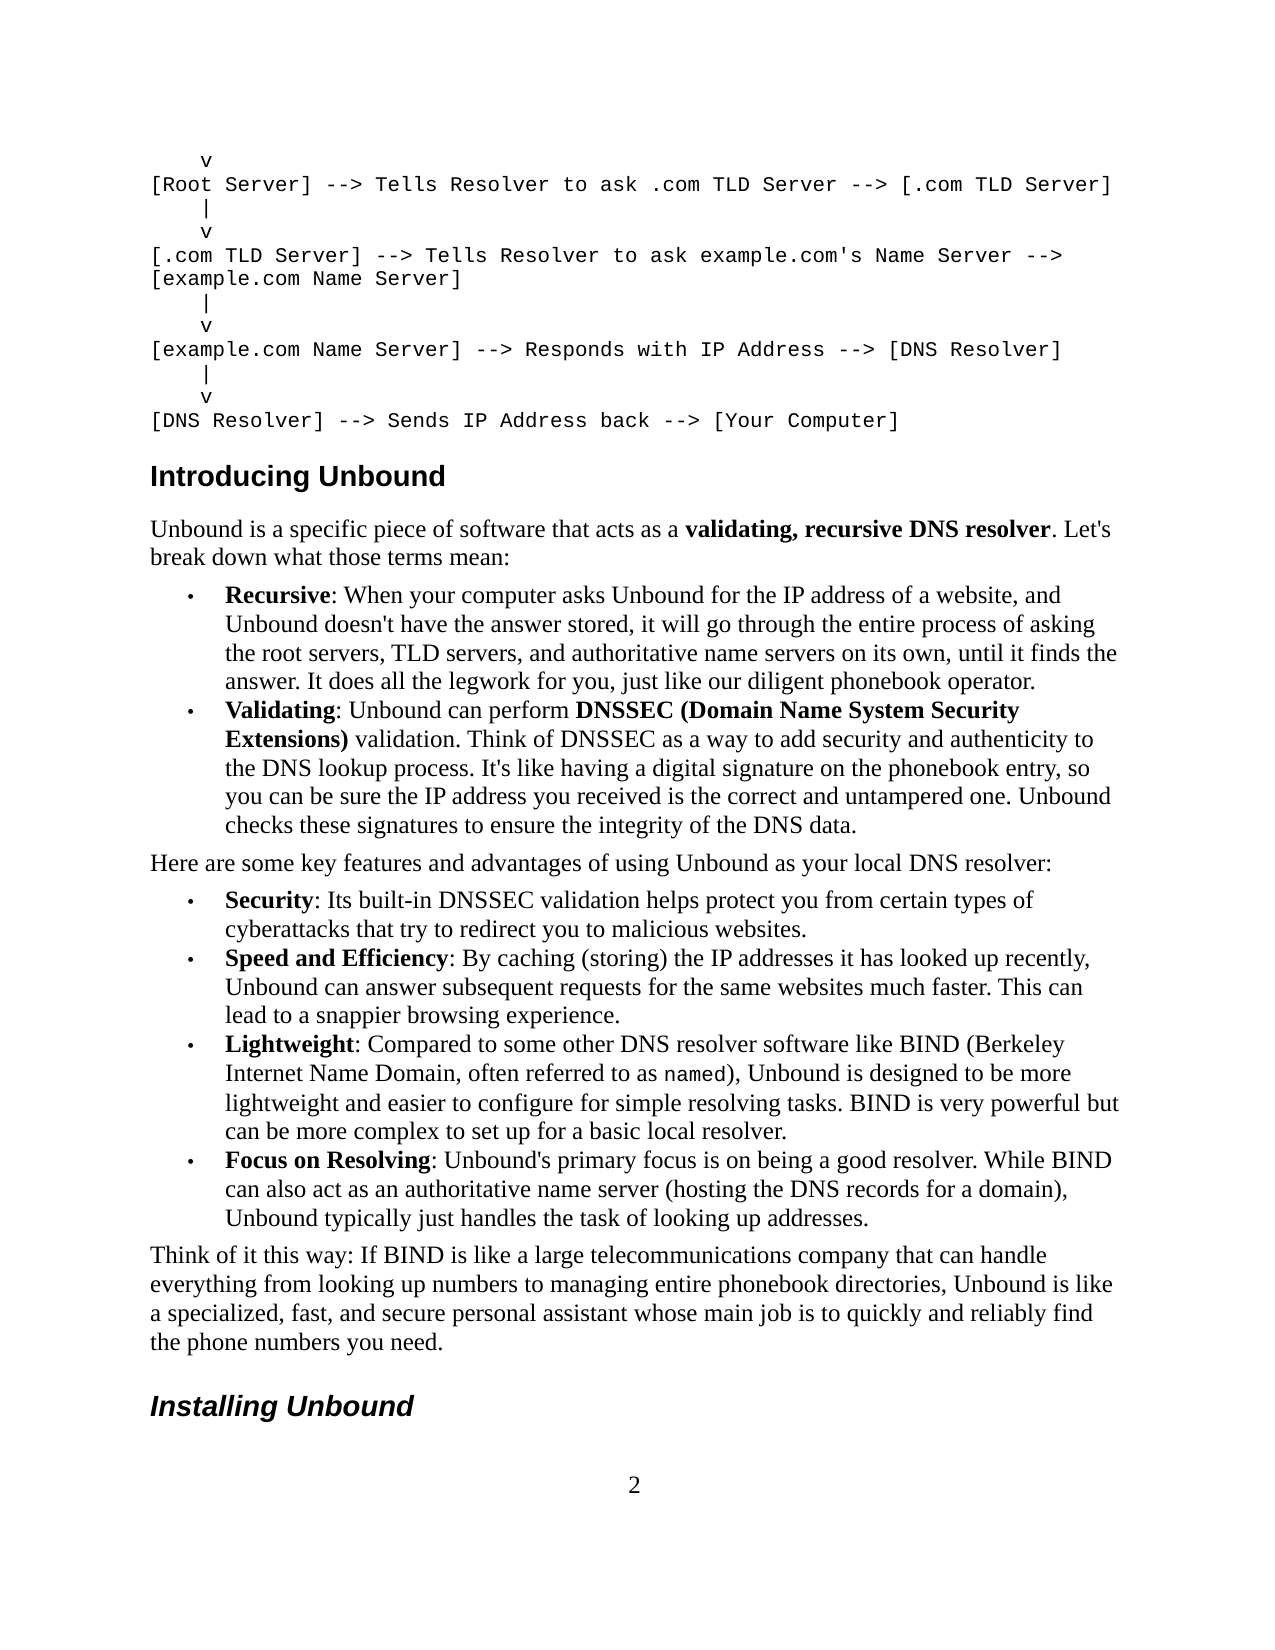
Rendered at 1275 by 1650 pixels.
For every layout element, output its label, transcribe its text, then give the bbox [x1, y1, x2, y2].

text [.com TLD Server] --> Tells Resolver to ask example.com's Name Server --> [example.com Name Server] [150, 244, 1125, 292]
text [DNS Resolver] --> Sends IP Address back --> [Your Computer] [150, 410, 1125, 434]
subtitle Introducing Unbound [150, 459, 1125, 492]
text [example.com Name Server] --> Responds with IP Address --> [DNS Resolver] [150, 339, 1125, 363]
text | [150, 363, 1125, 386]
text v [150, 316, 1125, 339]
text Here are some key features and advantages of using Unbound as your local DNS resolver: [150, 848, 1125, 877]
text [Root Server] --> Tells Resolver to ask .com TLD Server --> [.com TLD Server] [150, 174, 1125, 197]
list Lightweight: Compared to some other DNS resolver software like BIND (Berkeley Internet Name Domain, often referred to as named), Unbound is designed to be more lightweight and easier to configure for simple resolving tasks. BIND is very powerful but can be more complex to set up for a basic local resolver. [187, 1029, 1125, 1145]
text | [150, 197, 1125, 221]
text Unbound is a specific piece of software that acts as a validating, recursive DNS resolver. Let's break down what those terms mean: [150, 514, 1125, 571]
list Recursive: When your computer asks Unbound for the IP address of a website, and Unbound doesn't have the answer stored, it will go through the entire process of asking the root servers, TLD servers, and authoritative name servers on its own, until it finds the answer. It does all the legwork for you, just like our diligent phonebook operator. [187, 580, 1125, 695]
text v [150, 221, 1125, 244]
text v [150, 386, 1125, 410]
list Security: Its built-in DNSSEC validation helps protect you from certain types of cyberattacks that try to redirect you to malicious websites. [187, 886, 1125, 943]
text v [150, 150, 1125, 174]
list Validating: Unbound can perform DNSSEC (Domain Name System Security Extensions) validation. Think of DNSSEC as a way to add security and authenticity to the DNS lookup process. It's like having a digital signature on the phonebook entry, so you can be sure the IP address you received is the correct and untampered one. Unbound checks these signatures to ensure the integrity of the DNS data. [187, 695, 1125, 839]
list Focus on Resolving: Unbound's primary focus is on being a good resolver. While BIND can also act as an authoritative name server (hosting the DNS records for a domain), Unbound typically just handles the task of looking up addresses. [187, 1145, 1125, 1231]
list Speed and Efficiency: By caching (storing) the IP addresses it has looked up recently, Unbound can answer subsequent requests for the same websites much faster. This can lead to a snappier browsing experience. [187, 943, 1125, 1029]
subtitle Installing Unbound [150, 1389, 1125, 1423]
text | [150, 292, 1125, 316]
text Think of it this way: If BIND is like a large telecommunications company that can handle everything from looking up numbers to managing entire phonebook directories, Unbound is like a specialized, fast, and secure personal assistant whose main job is to quickly and reliably find the phone numbers you need. [150, 1240, 1125, 1355]
